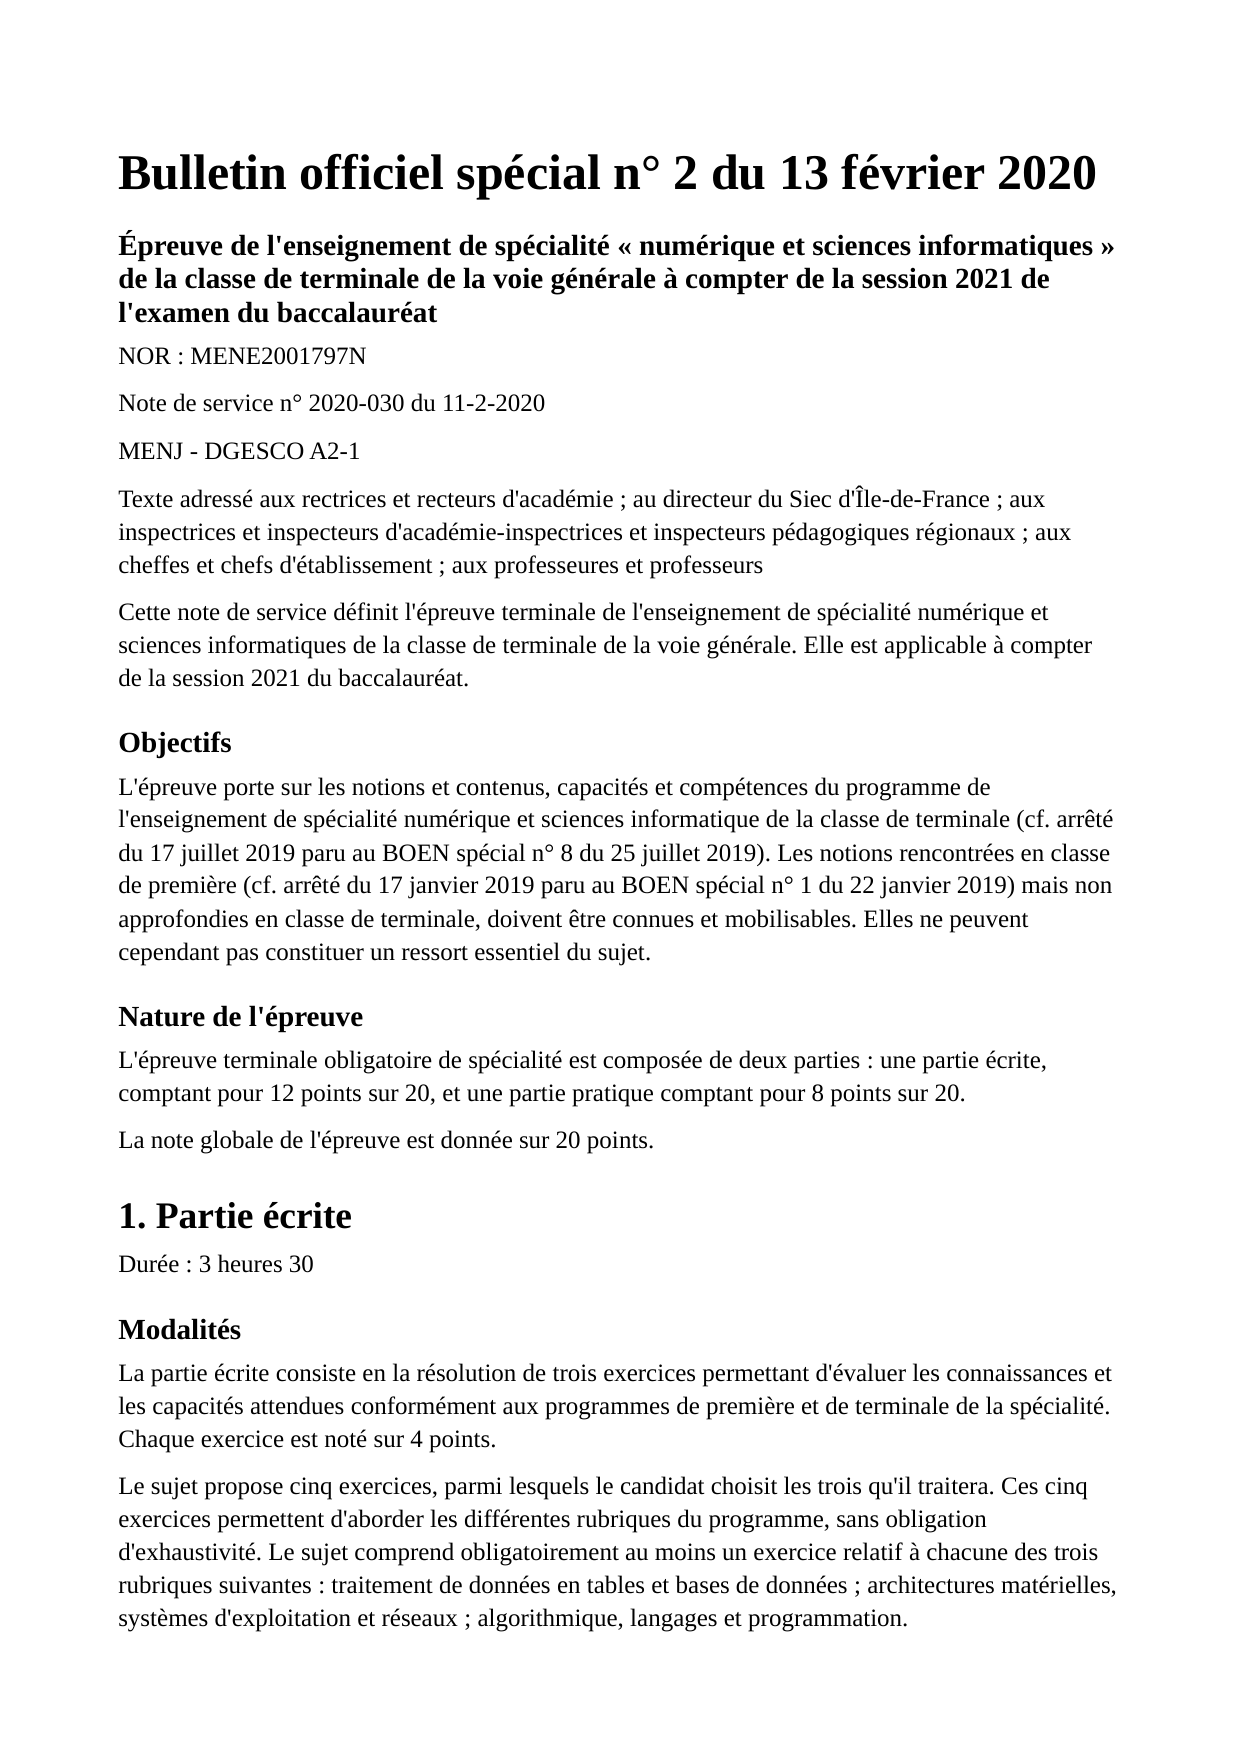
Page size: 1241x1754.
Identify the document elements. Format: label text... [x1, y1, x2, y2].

text Durée : 3 heures 30 [118, 1249, 1122, 1278]
subtitle Modalités [118, 1312, 1122, 1345]
text La partie écrite consiste en la résolution de trois exercices permettant d'évaluer les connaissances et les capacités attendues conformément aux programmes de première et de terminale de la spécialité. Chaque exercice est noté sur 4 points. [118, 1358, 1122, 1453]
text NOR : MENE2001797N [118, 341, 1122, 369]
text MENJ - DGESCO A2-1 [118, 436, 1122, 465]
subtitle 1. Partie écrite [118, 1194, 1122, 1237]
subtitle Épreuve de l'enseignement de spécialité « numérique et sciences informatiques » de la classe de terminale de la voie générale à compter de la session 2021 de l'examen du baccalauréat [118, 228, 1122, 328]
text Le sujet propose cinq exercices, parmi lesquels le candidat choisit les trois qu'il traitera. Ces cinq exercices permettent d'aborder les différentes rubriques du programme, sans obligation d'exhaustivité. Le sujet comprend obligatoirement au moins un exercice relatif à chacune des trois rubriques suivantes : traitement de données en tables et bases de données ; architectures matérielles, systèmes d'exploitation et réseaux ; algorithmique, langages et programmation. [118, 1471, 1122, 1632]
subtitle Nature de l'épreuve [118, 999, 1122, 1032]
text Note de service n° 2020-030 du 11-2-2020 [118, 388, 1122, 417]
text La note globale de l'épreuve est donnée sur 20 points. [118, 1126, 1122, 1154]
text L'épreuve terminale obligatoire de spécialité est composée de deux parties : une partie écrite, comptant pour 12 points sur 20, et une partie pratique comptant pour 8 points sur 20. [118, 1045, 1122, 1107]
subtitle Bulletin officiel spécial n° 2 du 13 février 2020 [118, 143, 1122, 201]
text L'épreuve porte sur les notions et contenus, capacités et compétences du programme de l'enseignement de spécialité numérique et sciences informatique de la classe de terminale (cf. arrêté du 17 juillet 2019 paru au BOEN spécial n° 8 du 25 juillet 2019). Les notions rencontrées en classe de première (cf. arrêté du 17 janvier 2019 paru au BOEN spécial n° 1 du 22 janvier 2019) mais non approfondies en classe de terminale, doivent être connues et mobilisables. Elles ne peuvent cependant pas constituer un ressort essentiel du sujet. [118, 772, 1122, 965]
subtitle Objectifs [118, 726, 1122, 759]
text Cette note de service définit l'épreuve terminale de l'enseignement de spécialité numérique et sciences informatiques de la classe de terminale de la voie générale. Elle est applicable à compter de la session 2021 du baccalauréat. [118, 597, 1122, 692]
text Texte adressé aux rectrices et recteurs d'académie ; au directeur du Siec d'Île-de-France ; aux inspectrices et inspecteurs d'académie-inspectrices et inspecteurs pédagogiques régionaux ; aux cheffes et chefs d'établissement ; aux professeures et professeurs [118, 484, 1122, 578]
